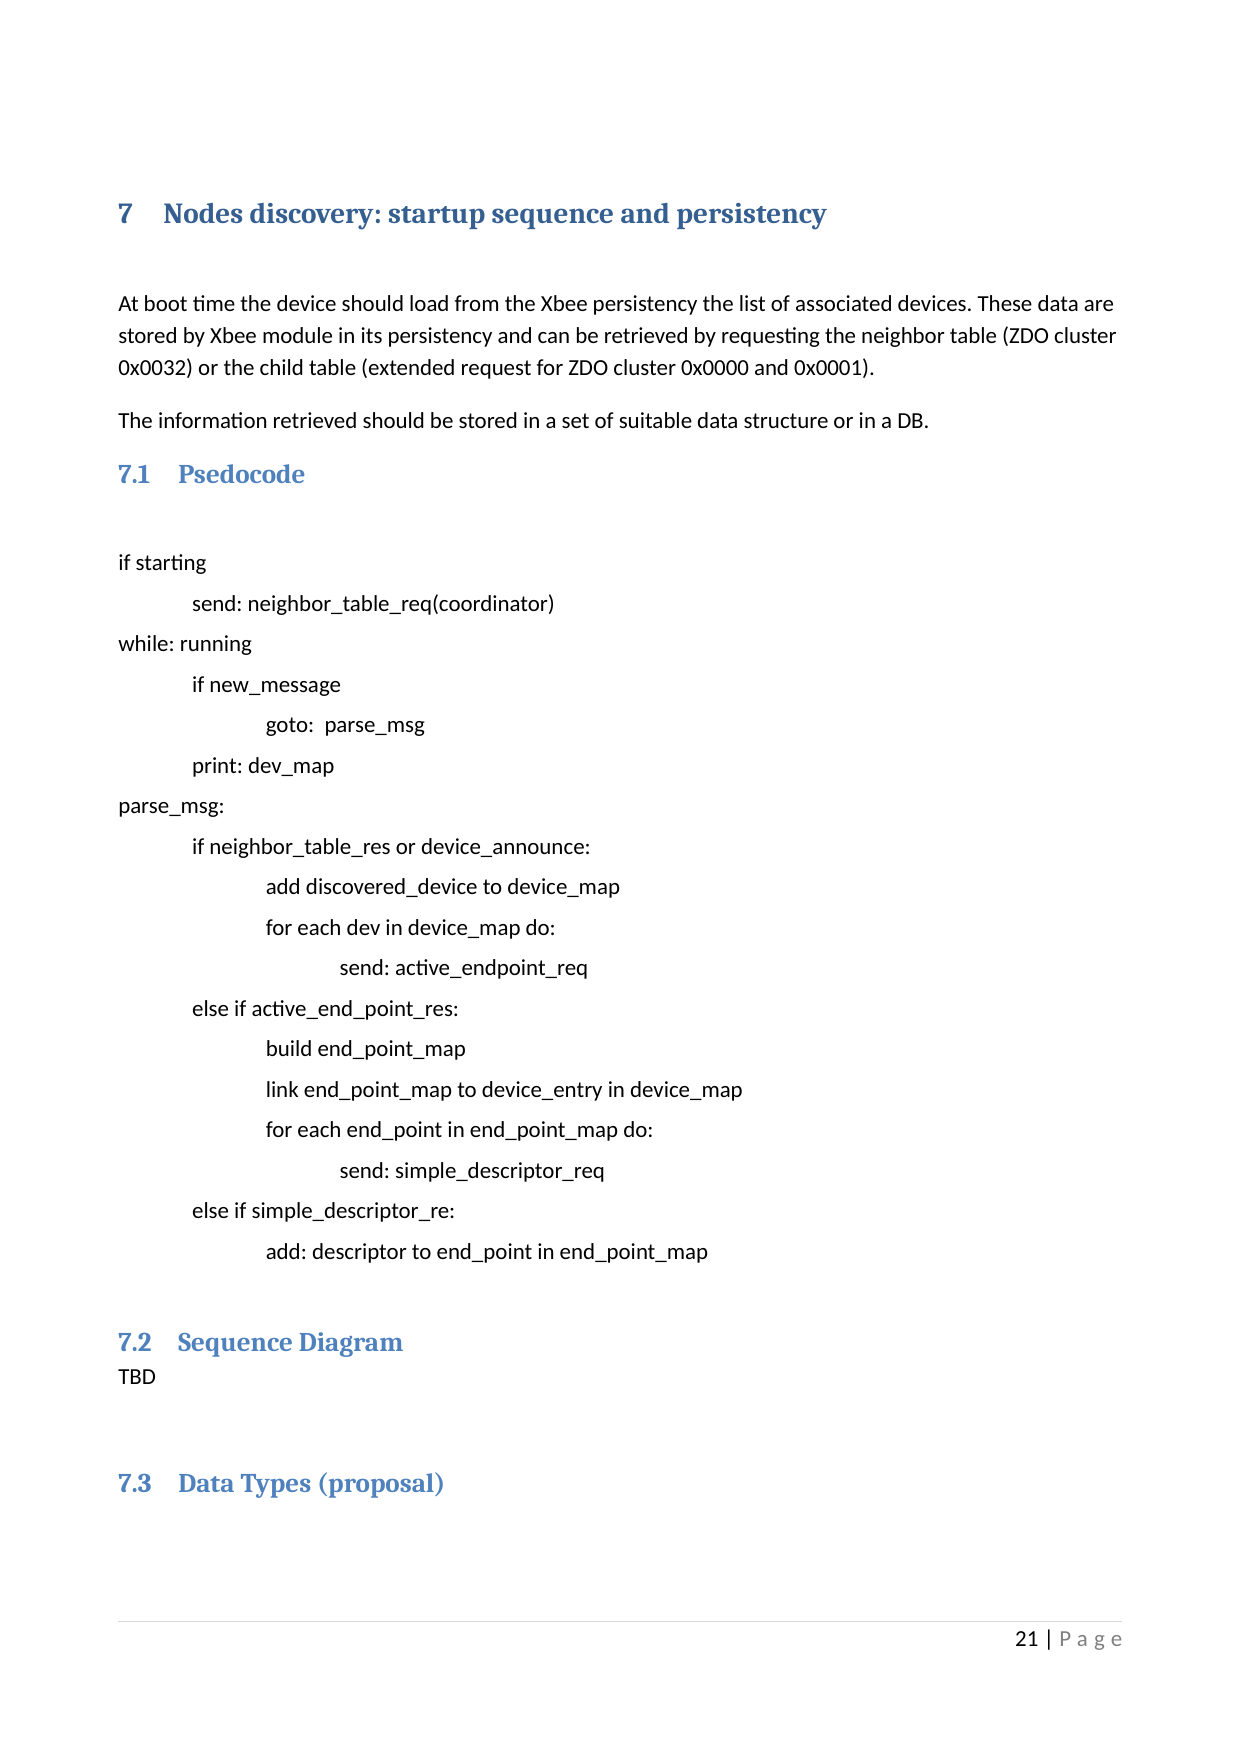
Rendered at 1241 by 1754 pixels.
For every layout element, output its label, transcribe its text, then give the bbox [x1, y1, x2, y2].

text if neighbor_table_res or device_announce: [118, 832, 1122, 860]
subtitle Sequence Diagram [118, 1327, 1122, 1358]
text build end_point_map [118, 1034, 1122, 1063]
text add: descriptor to end_point in end_point_map [118, 1237, 1122, 1265]
text for each dev in device_map do: [118, 913, 1122, 941]
text The information retrieved should be stored in a set of suitable data structure or in a DB. [118, 407, 1122, 434]
text for each end_point in end_point_map do: [118, 1116, 1122, 1144]
subtitle Nodes discovery: startup sequence and persistency [118, 198, 1122, 231]
text link end_point_map to device_entry in device_map [118, 1075, 1122, 1103]
text TBD [118, 1362, 1122, 1390]
text send: active_endpoint_req [118, 953, 1122, 982]
text goto: parse_msg [118, 710, 1122, 738]
subtitle Psedocode [118, 459, 1122, 491]
text if new_message [118, 670, 1122, 698]
text else if simple_descriptor_re: [118, 1197, 1122, 1225]
text send: neighbor_table_req(coordinator) [118, 589, 1122, 617]
subtitle Data Types (proposal) [118, 1468, 1122, 1499]
text add discovered_device to device_map [118, 872, 1122, 901]
text parse_msg: [118, 791, 1122, 819]
text send: simple_descriptor_req [118, 1156, 1122, 1184]
text if starting [118, 548, 1122, 576]
text At boot time the device should load from the Xbee persistency the list of associated devices. These data are stored by Xbee module in its persistency and can be retrieved by requesting the neighbor table (ZDO cluster 0x0032) or the child table (extended request for ZDO cluster 0x0000 and 0x0001). [118, 289, 1122, 382]
text print: dev_map [118, 751, 1122, 779]
text else if active_end_point_res: [118, 994, 1122, 1022]
text while: running [118, 629, 1122, 657]
